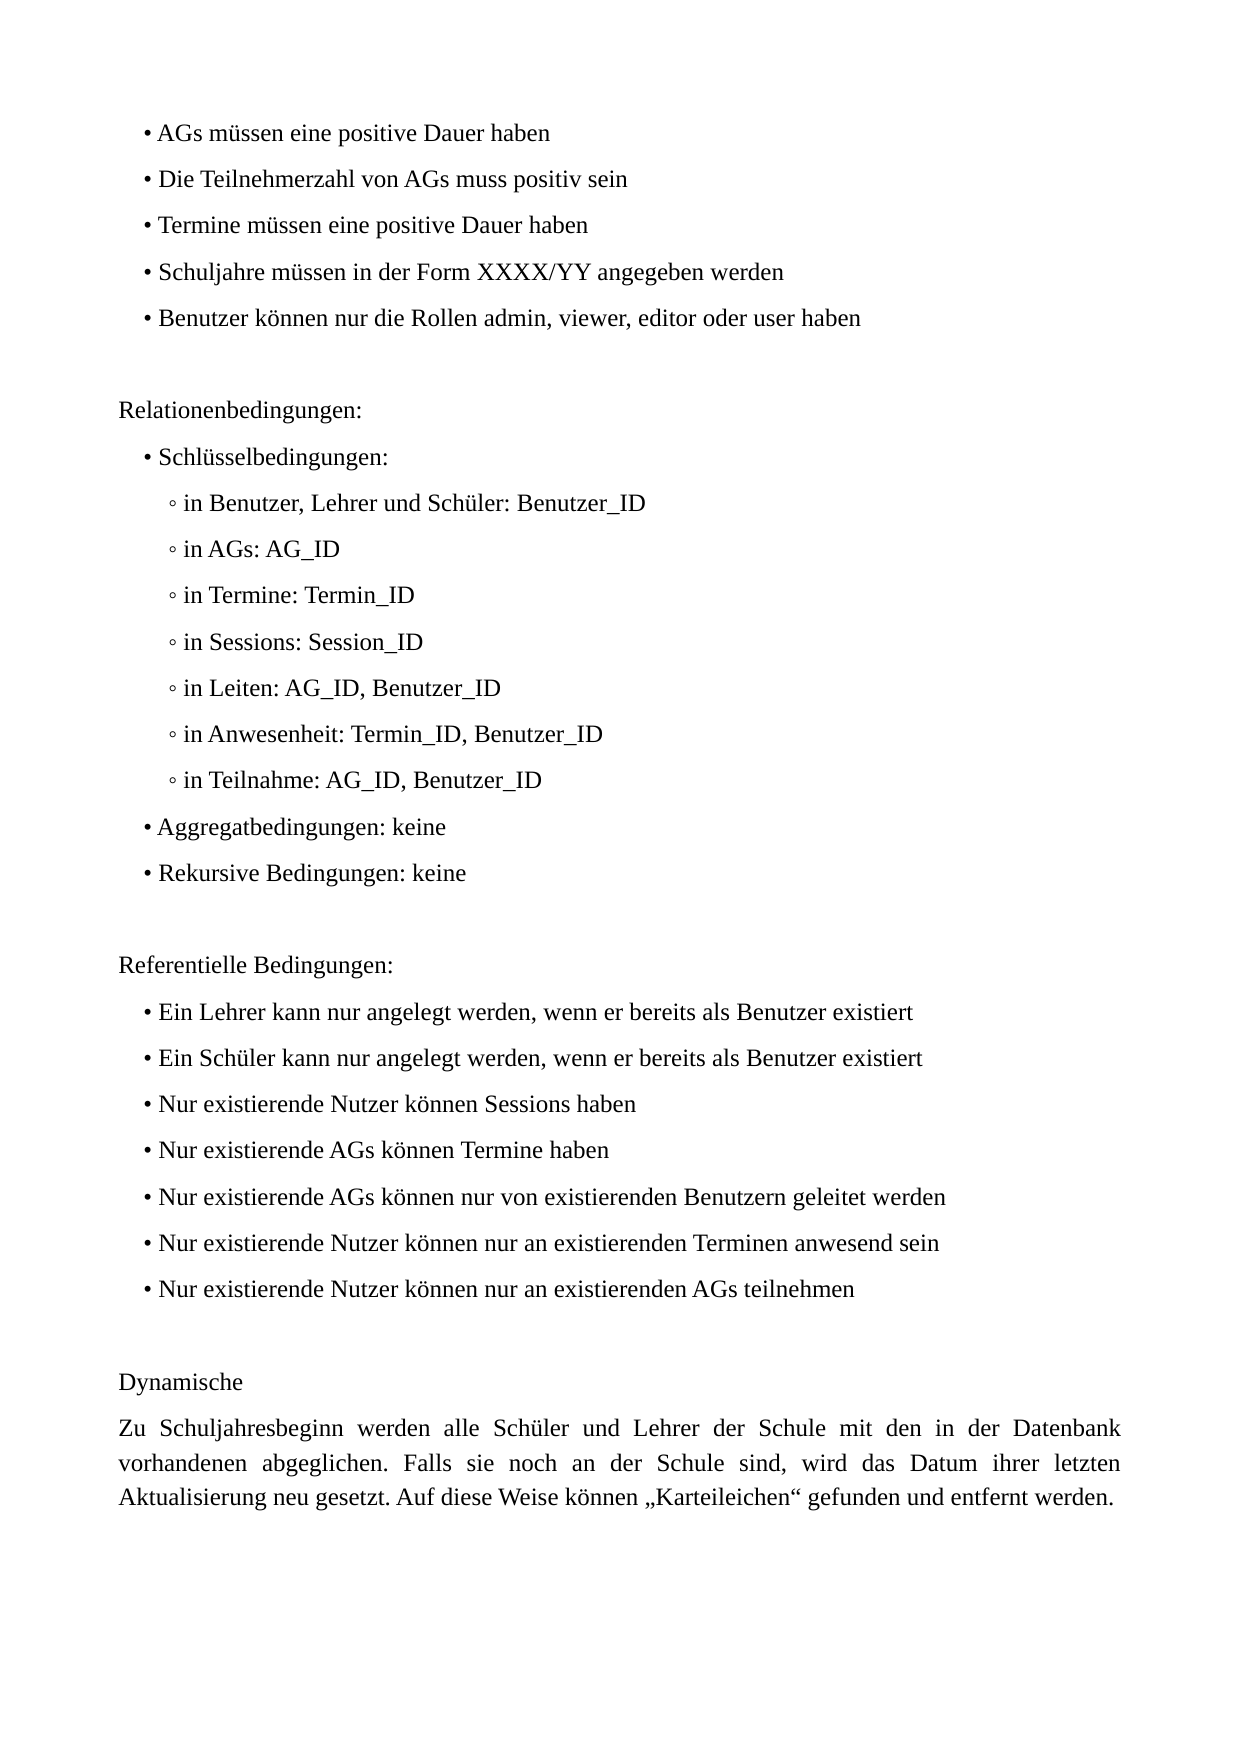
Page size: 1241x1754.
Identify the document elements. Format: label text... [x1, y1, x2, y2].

text • AGs müssen eine positive Dauer haben [118, 118, 1122, 147]
text • Schuljahre müssen in der Form XXXX/YY angegeben werden [118, 257, 1122, 286]
text • Nur existierende AGs können nur von existierenden Benutzern geleitet werden [118, 1182, 1122, 1211]
text • Aggregatbedingungen: keine [118, 812, 1122, 841]
text • Nur existierende AGs können Termine haben [118, 1136, 1122, 1164]
text • Schlüsselbedingungen: [118, 442, 1122, 471]
text • Benutzer können nur die Rollen admin, viewer, editor oder user haben [118, 303, 1122, 332]
text Relationenbedingungen: [118, 396, 1122, 424]
text ◦ in Termine: Termin_ID [118, 581, 1122, 609]
text • Die Teilnehmerzahl von AGs muss positiv sein [118, 164, 1122, 193]
text • Nur existierende Nutzer können nur an existierenden AGs teilnehmen [118, 1274, 1122, 1303]
text • Nur existierende Nutzer können Sessions haben [118, 1089, 1122, 1118]
text ◦ in Anwesenheit: Termin_ID, Benutzer_ID [118, 719, 1122, 748]
text ◦ in Leiten: AG_ID, Benutzer_ID [118, 673, 1122, 702]
text • Ein Lehrer kann nur angelegt werden, wenn er bereits als Benutzer existiert [118, 997, 1122, 1026]
text • Nur existierende Nutzer können nur an existierenden Terminen anwesend sein [118, 1228, 1122, 1257]
text ◦ in Sessions: Session_ID [118, 627, 1122, 656]
text ◦ in Teilnahme: AG_ID, Benutzer_ID [118, 766, 1122, 794]
text Referentielle Bedingungen: [118, 951, 1122, 979]
text • Ein Schüler kann nur angelegt werden, wenn er bereits als Benutzer existiert [118, 1043, 1122, 1072]
text Dynamische [118, 1367, 1122, 1396]
text ◦ in AGs: AG_ID [118, 534, 1122, 563]
text Zu Schuljahresbeginn werden alle Schüler und Lehrer der Schule mit den in der Datenbank vorhandenen abgeglichen. Falls sie noch an der Schule sind, wird das Datum ihrer letzten Aktualisierung neu gesetzt. Auf diese Weise können „Karteileichen“ gefunden und entfernt werden. [118, 1413, 1122, 1511]
text • Rekursive Bedingungen: keine [118, 858, 1122, 887]
text • Termine müssen eine positive Dauer haben [118, 211, 1122, 239]
text ◦ in Benutzer, Lehrer und Schüler: Benutzer_ID [118, 488, 1122, 517]
